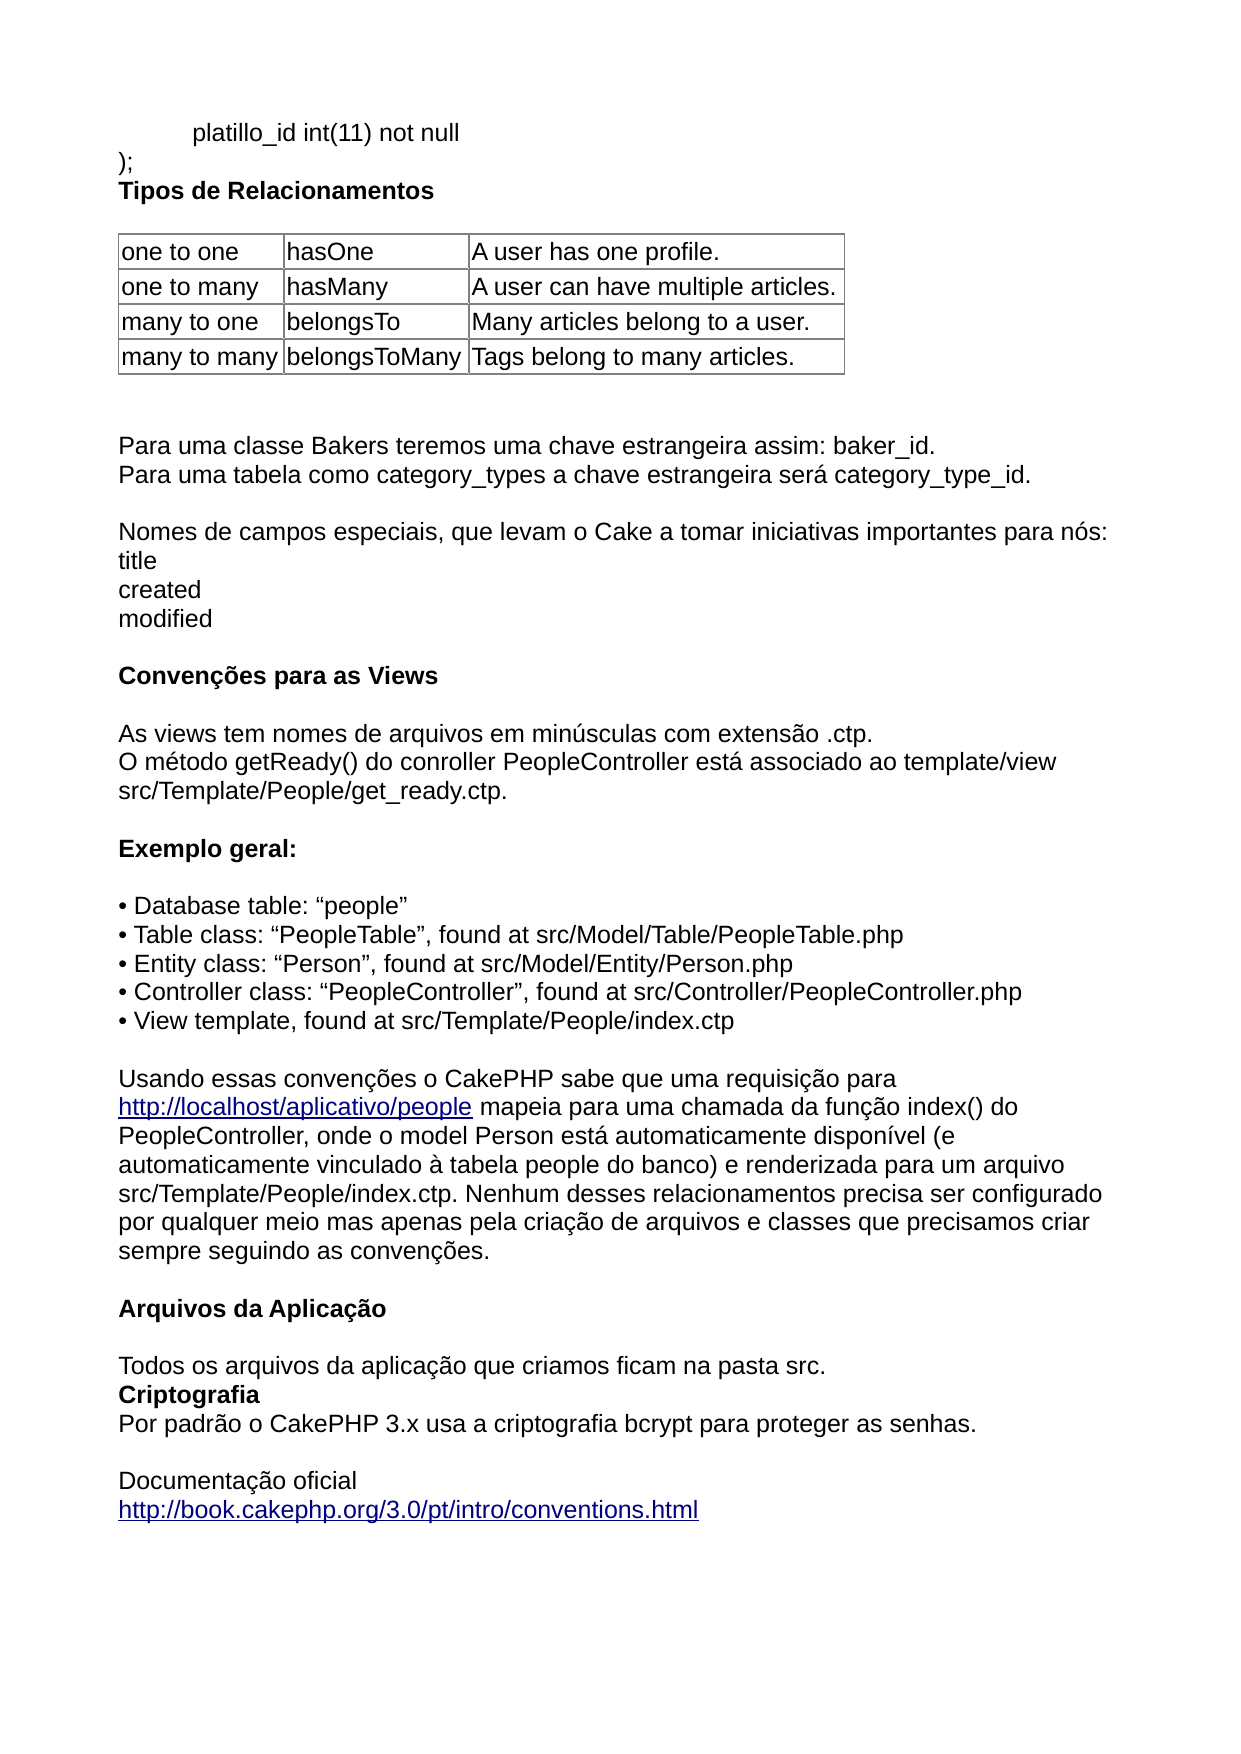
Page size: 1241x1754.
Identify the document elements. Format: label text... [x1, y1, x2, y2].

table_cell belongsTo [285, 305, 468, 338]
table_header A user has one profile. [470, 235, 844, 268]
text • Database table: “people” [118, 891, 1122, 920]
text Usando essas convenções o CakePHP sabe que uma requisição para http://localhost/aplicativo/people mapeia para uma chamada da função index() do PeopleController, onde o model Person está automaticamente disponível (e automaticamente vinculado à tabela people do banco) e renderizada para um arquivo src/Template/People/index.ctp. Nenhum desses relacionamentos precisa ser configurado por qualquer meio mas apenas pela criação de arquivos e classes que precisamos criar sempre seguindo as convenções. [118, 1063, 1122, 1265]
table_cell A user can have multiple articles. [470, 270, 844, 303]
table_header one to one [119, 235, 283, 268]
text platillo_id int(11) not null [118, 118, 1122, 147]
table_cell Many articles belong to a user. [470, 305, 844, 338]
text created [118, 575, 1122, 603]
table_cell one to many [119, 270, 283, 303]
text • Table class: “PeopleTable”, found at src/Model/Table/PeopleTable.php [118, 920, 1122, 948]
text Por padrão o CakePHP 3.x usa a criptografia bcrypt para proteger as senhas. [118, 1408, 1122, 1437]
text O método getReady() do conroller PeopleController está associado ao template/view src/Template/People/get_ready.ctp. [118, 747, 1122, 805]
text Criptografia [118, 1380, 1122, 1408]
text Para uma classe Bakers teremos uma chave estrangeira assim: baker_id. [118, 431, 1122, 460]
text As views tem nomes de arquivos em minúsculas com extensão .ctp. [118, 718, 1122, 747]
text Convenções para as Views [118, 661, 1122, 690]
table_cell Tags belong to many articles. [470, 340, 844, 373]
text Nomes de campos especiais, que levam o Cake a tomar iniciativas importantes para nós: [118, 517, 1122, 546]
text http://book.cakephp.org/3.0/pt/intro/conventions.html [118, 1495, 1122, 1523]
text Documentação oficial [118, 1466, 1122, 1495]
text modified [118, 603, 1122, 632]
table_header hasOne [285, 235, 468, 268]
text title [118, 546, 1122, 575]
text Arquivos da Aplicação [118, 1293, 1122, 1322]
text • Controller class: “PeopleController”, found at src/Controller/PeopleController.php [118, 977, 1122, 1006]
table_cell many to one [119, 305, 283, 338]
text ); [118, 147, 1122, 176]
table_cell belongsToMany [285, 340, 468, 373]
text Para uma tabela como category_types a chave estrangeira será category_type_id. [118, 460, 1122, 488]
text Todos os arquivos da aplicação que criamos ficam na pasta src. [118, 1351, 1122, 1380]
text Exemplo geral: [118, 833, 1122, 862]
table_cell hasMany [285, 270, 468, 303]
text • View template, found at src/Template/People/index.ctp [118, 1006, 1122, 1035]
text Tipos de Relacionamentos [118, 176, 1122, 204]
table_cell many to many [119, 340, 283, 373]
text • Entity class: “Person”, found at src/Model/Entity/Person.php [118, 948, 1122, 977]
